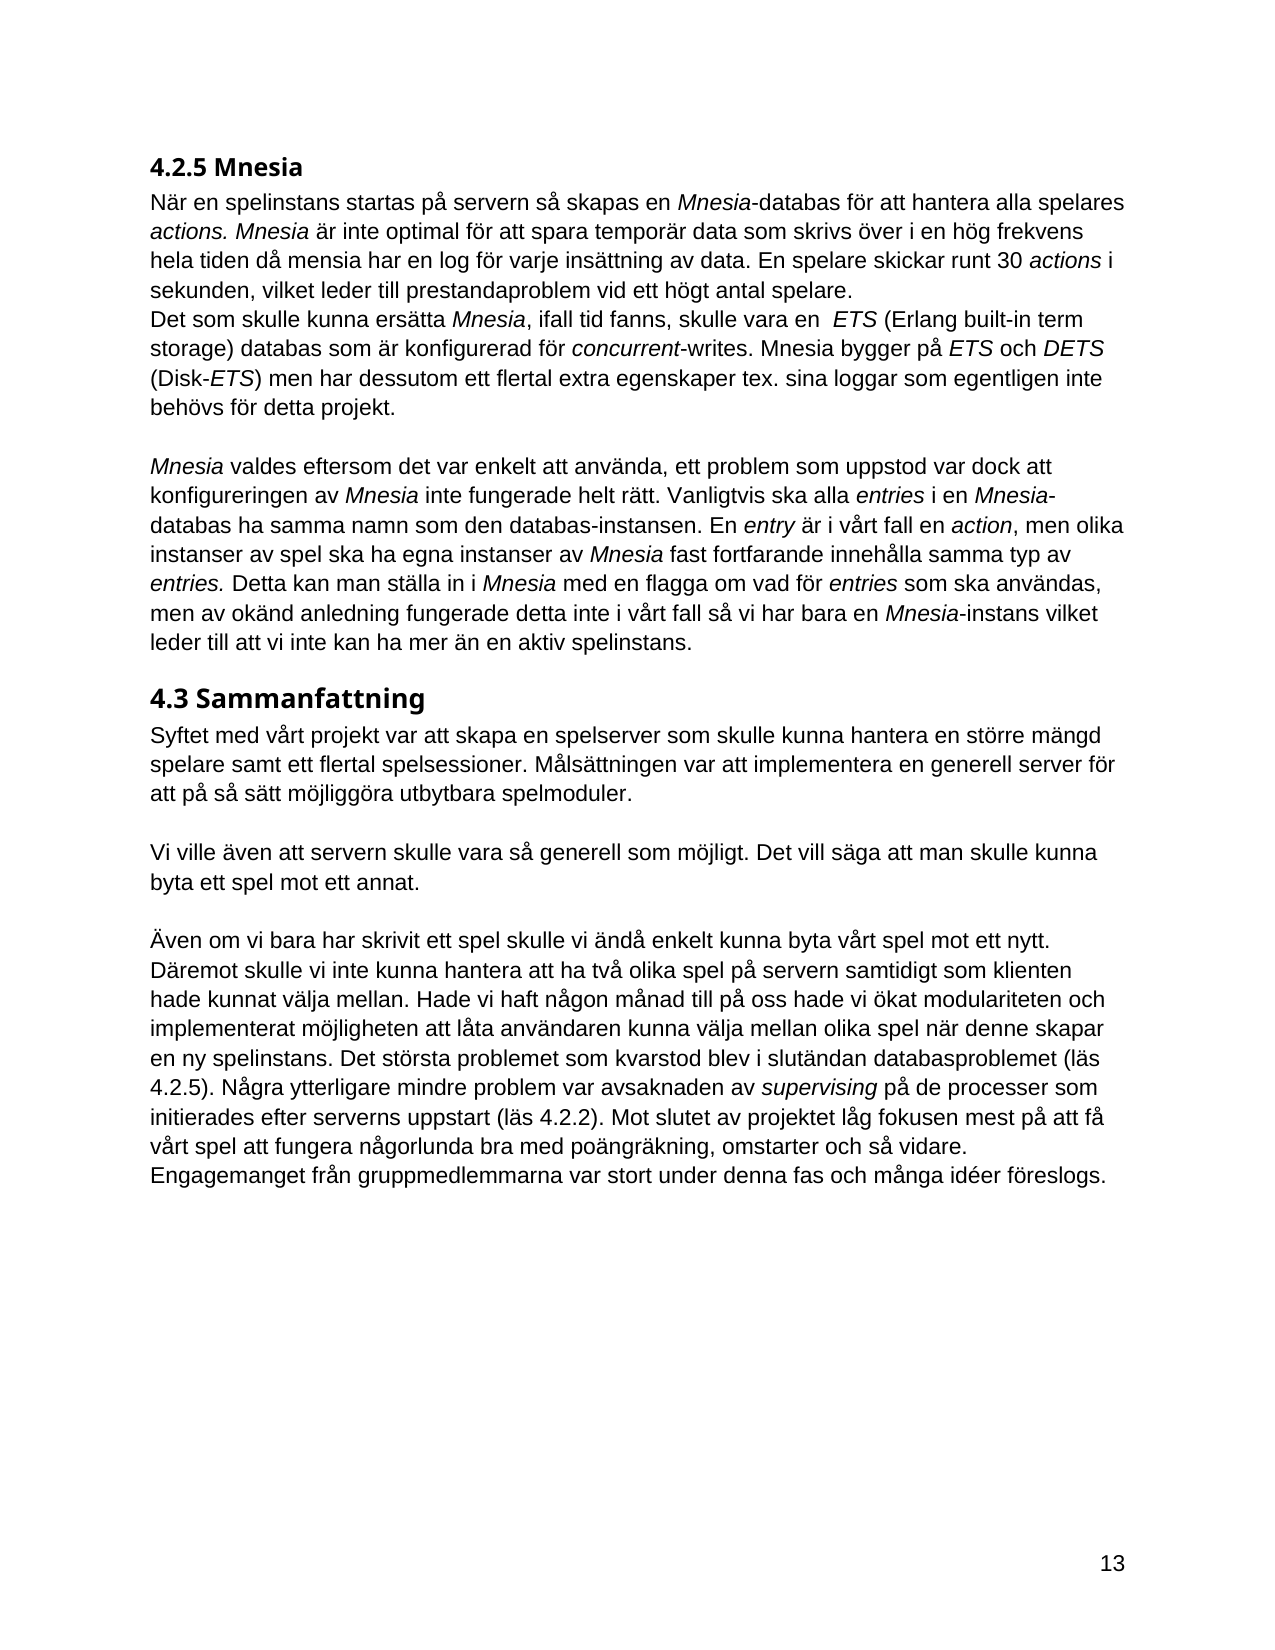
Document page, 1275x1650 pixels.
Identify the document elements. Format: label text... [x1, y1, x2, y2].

text Syftet med vårt projekt var att skapa en spelserver som skulle kunna hantera en större mängd spelare samt ett flertal spelsessioner. Målsättningen var att implementera en generell server för att på så sätt möjliggöra utbytbara spelmoduler. [150, 722, 1125, 807]
text Det som skulle kunna ersätta Mnesia, ifall tid fanns, skulle vara en ETS (Erlang built-in term storage) databas som är konfigurerad för concurrent-writes. Mnesia bygger på ETS och DETS (Disk-ETS) men har dessutom ett flertal extra egenskaper tex. sina loggar som egentligen inte behövs för detta projekt. [150, 307, 1125, 420]
text När en spelinstans startas på servern så skapas en Mnesia-databas för att hantera alla spelares actions. Mnesia är inte optimal för att spara temporär data som skrivs över i en hög frekvens hela tiden då mensia har en log för varje insättning av data. En spelare skickar runt 30 actions i sekunden, vilket leder till prestandaproblem vid ett högt antal spelare. [150, 189, 1125, 303]
text Även om vi bara har skrivit ett spel skulle vi ändå enkelt kunna byta vårt spel mot ett nytt. Däremot skulle vi inte kunna hantera att ha två olika spel på servern samtidigt som klienten hade kunnat välja mellan. Hade vi haft någon månad till på oss hade vi ökat modulariteten och implementerat möjligheten att låta användaren kunna välja mellan olika spel när denne skapar en ny spelinstans. Det största problemet som kvarstod blev i slutändan databasproblemet (läs 4.2.5). Några ytterligare mindre problem var avsaknaden av supervising på de processer som initierades efter serverns uppstart (läs 4.2.2). Mot slutet av projektet låg fokusen mest på att få vårt spel att fungera någorlunda bra med poängräkning, omstarter och så vidare. Engagemanget från gruppmedlemmarna var stort under denna fas och många idéer föreslogs. [150, 928, 1125, 1189]
subtitle 4.3 Sammanfattning [150, 680, 1125, 717]
text Mnesia valdes eftersom det var enkelt att använda, ett problem som uppstod var dock att konfigureringen av Mnesia inte fungerade helt rätt. Vanligtvis ska alla entries i en Mnesia-databas ha samma namn som den databas-instansen. En entry är i vårt fall en action, men olika instanser av spel ska ha egna instanser av Mnesia fast fortfarande innehålla samma typ av entries. Detta kan man ställa in i Mnesia med en flagga om vad för entries som ska användas, men av okänd anledning fungerade detta inte i vårt fall så vi har bara en Mnesia-instans vilket leder till att vi inte kan ha mer än en aktiv spelinstans. [150, 453, 1125, 655]
subtitle 4.2.5 Mnesia [150, 150, 1125, 184]
text Vi ville även att servern skulle vara så generell som möjligt. Det vill säga att man skulle kunna byta ett spel mot ett annat. [150, 840, 1125, 895]
